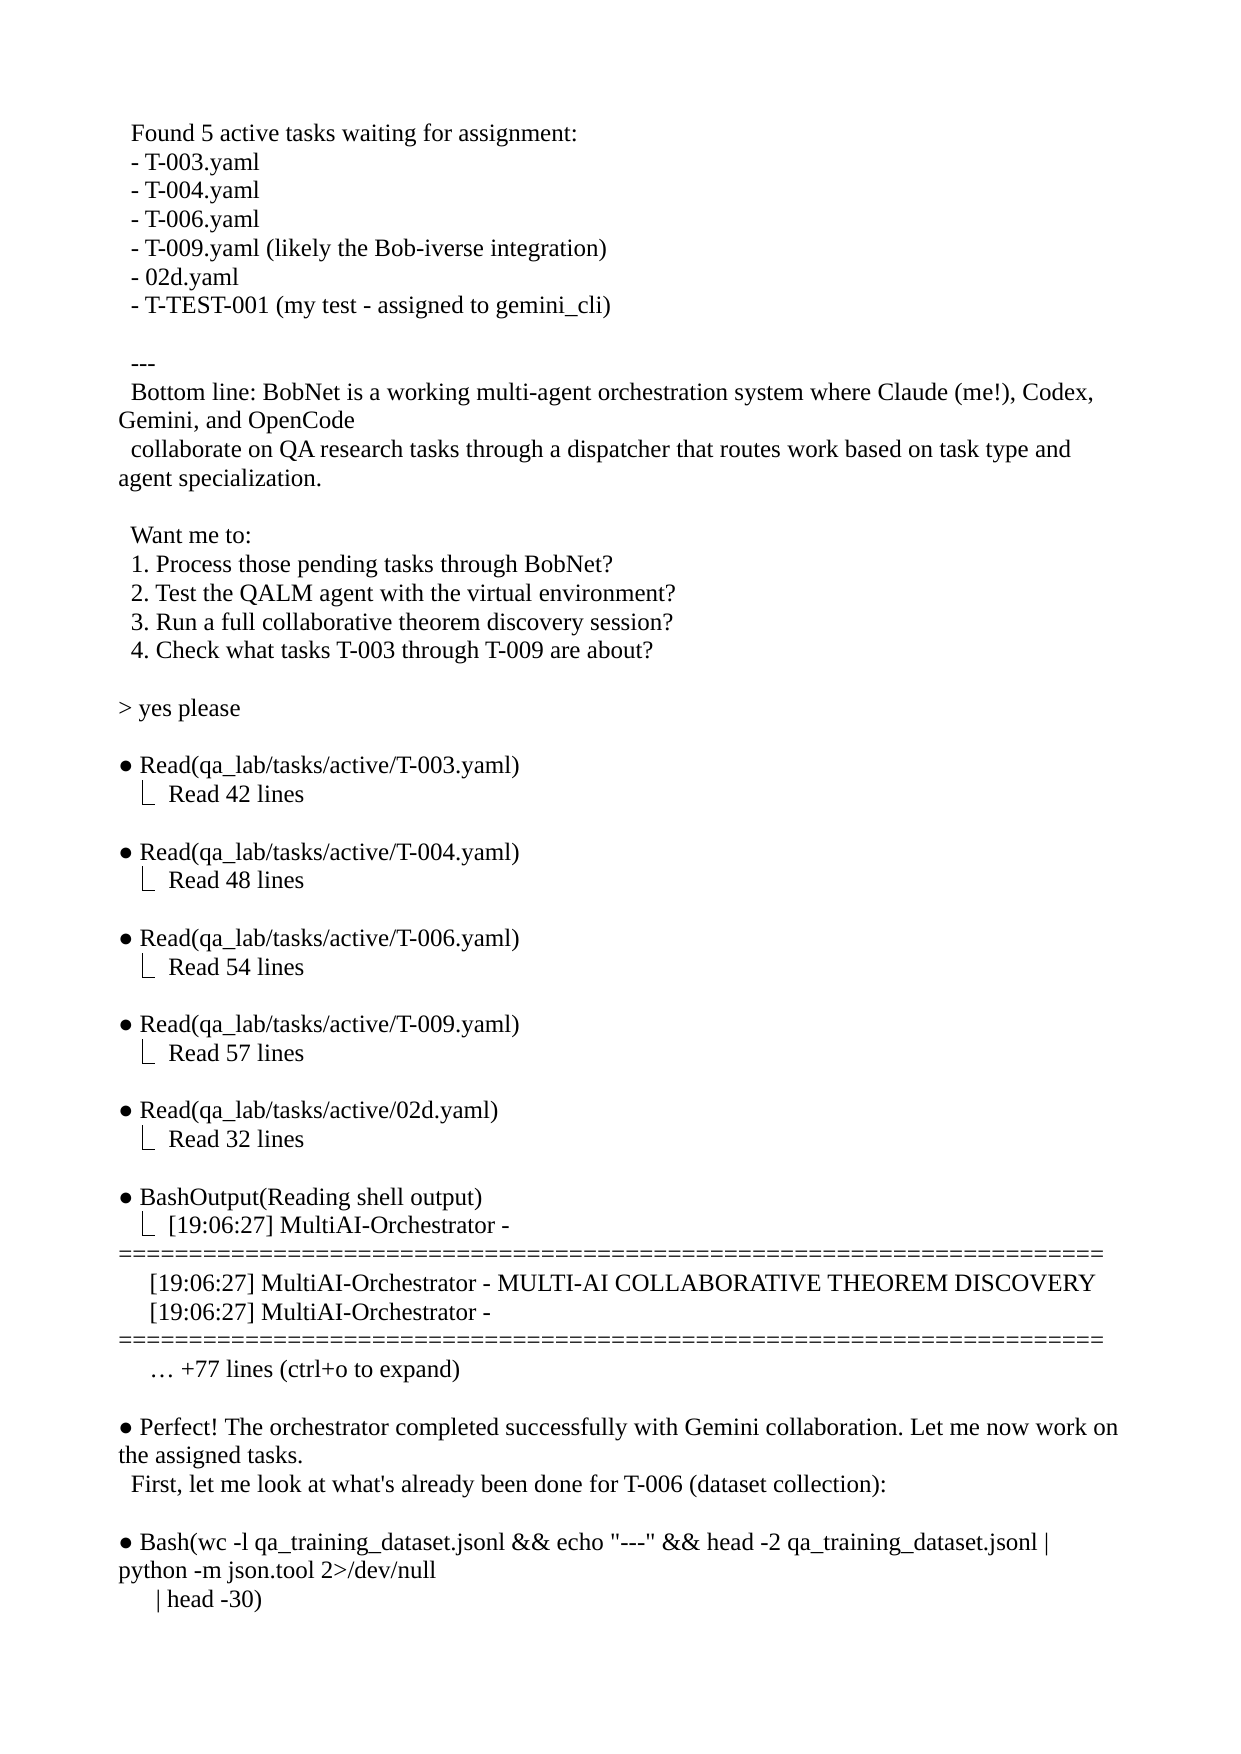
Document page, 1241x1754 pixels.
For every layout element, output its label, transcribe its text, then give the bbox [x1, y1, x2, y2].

text - T-004.yaml [118, 176, 1122, 204]
text - T-009.yaml (likely the Bob-iverse integration) [118, 233, 1122, 262]
text 2. Test the QALM agent with the virtual environment? [118, 578, 1122, 607]
text [19:06:27] MultiAI-Orchestrator - ====================================================================== [118, 1297, 1122, 1354]
text [19:06:27] MultiAI-Orchestrator - MULTI-AI COLLABORATIVE THEOREM DISCOVERY [118, 1268, 1122, 1297]
text --- [118, 348, 1122, 377]
text Want me to: [118, 521, 1122, 549]
text - T-TEST-001 (my test - assigned to gemini_cli) [118, 291, 1122, 319]
text - 02d.yaml [118, 262, 1122, 291]
text 1. Process those pending tasks through BobNet? [118, 549, 1122, 578]
text ⎿ Read 32 lines [118, 1124, 1122, 1153]
text Bottom line: BobNet is a working multi-agent orchestration system where Claude (me!), Codex, Gemini, and OpenCode [118, 377, 1122, 434]
text ● Read(qa_lab/tasks/active/T-003.yaml) [118, 751, 1122, 779]
text ⎿ [19:06:27] MultiAI-Orchestrator - ====================================================================== [118, 1211, 1122, 1268]
text 3. Run a full collaborative theorem discovery session? [118, 607, 1122, 636]
text ● Perfect! The orchestrator completed successfully with Gemini collaboration. Let me now work on the assigned tasks. [118, 1412, 1122, 1469]
text … +77 lines (ctrl+o to expand) [118, 1354, 1122, 1383]
text ⎿ Read 54 lines [118, 952, 1122, 981]
text collaborate on QA research tasks through a dispatcher that routes work based on task type and agent specialization. [118, 434, 1122, 492]
text ● Read(qa_lab/tasks/active/02d.yaml) [118, 1096, 1122, 1124]
text ⎿ Read 42 lines [118, 779, 1122, 808]
text ● BashOutput(Reading shell output) [118, 1182, 1122, 1211]
text > yes please [118, 693, 1122, 722]
text ⎿ Read 57 lines [118, 1038, 1122, 1067]
text ● Read(qa_lab/tasks/active/T-009.yaml) [118, 1009, 1122, 1038]
text ● Bash(wc -l qa_training_dataset.jsonl && echo "---" && head -2 qa_training_dataset.jsonl | python -m json.tool 2>/dev/null [118, 1527, 1122, 1584]
text 4. Check what tasks T-003 through T-009 are about? [118, 636, 1122, 664]
text First, let me look at what's already been done for T-006 (dataset collection): [118, 1469, 1122, 1498]
text | head -30) [118, 1584, 1122, 1613]
text Found 5 active tasks waiting for assignment: [118, 118, 1122, 147]
text - T-006.yaml [118, 204, 1122, 233]
text ⎿ Read 48 lines [118, 866, 1122, 894]
text ● Read(qa_lab/tasks/active/T-004.yaml) [118, 837, 1122, 866]
text - T-003.yaml [118, 147, 1122, 176]
text ● Read(qa_lab/tasks/active/T-006.yaml) [118, 923, 1122, 952]
